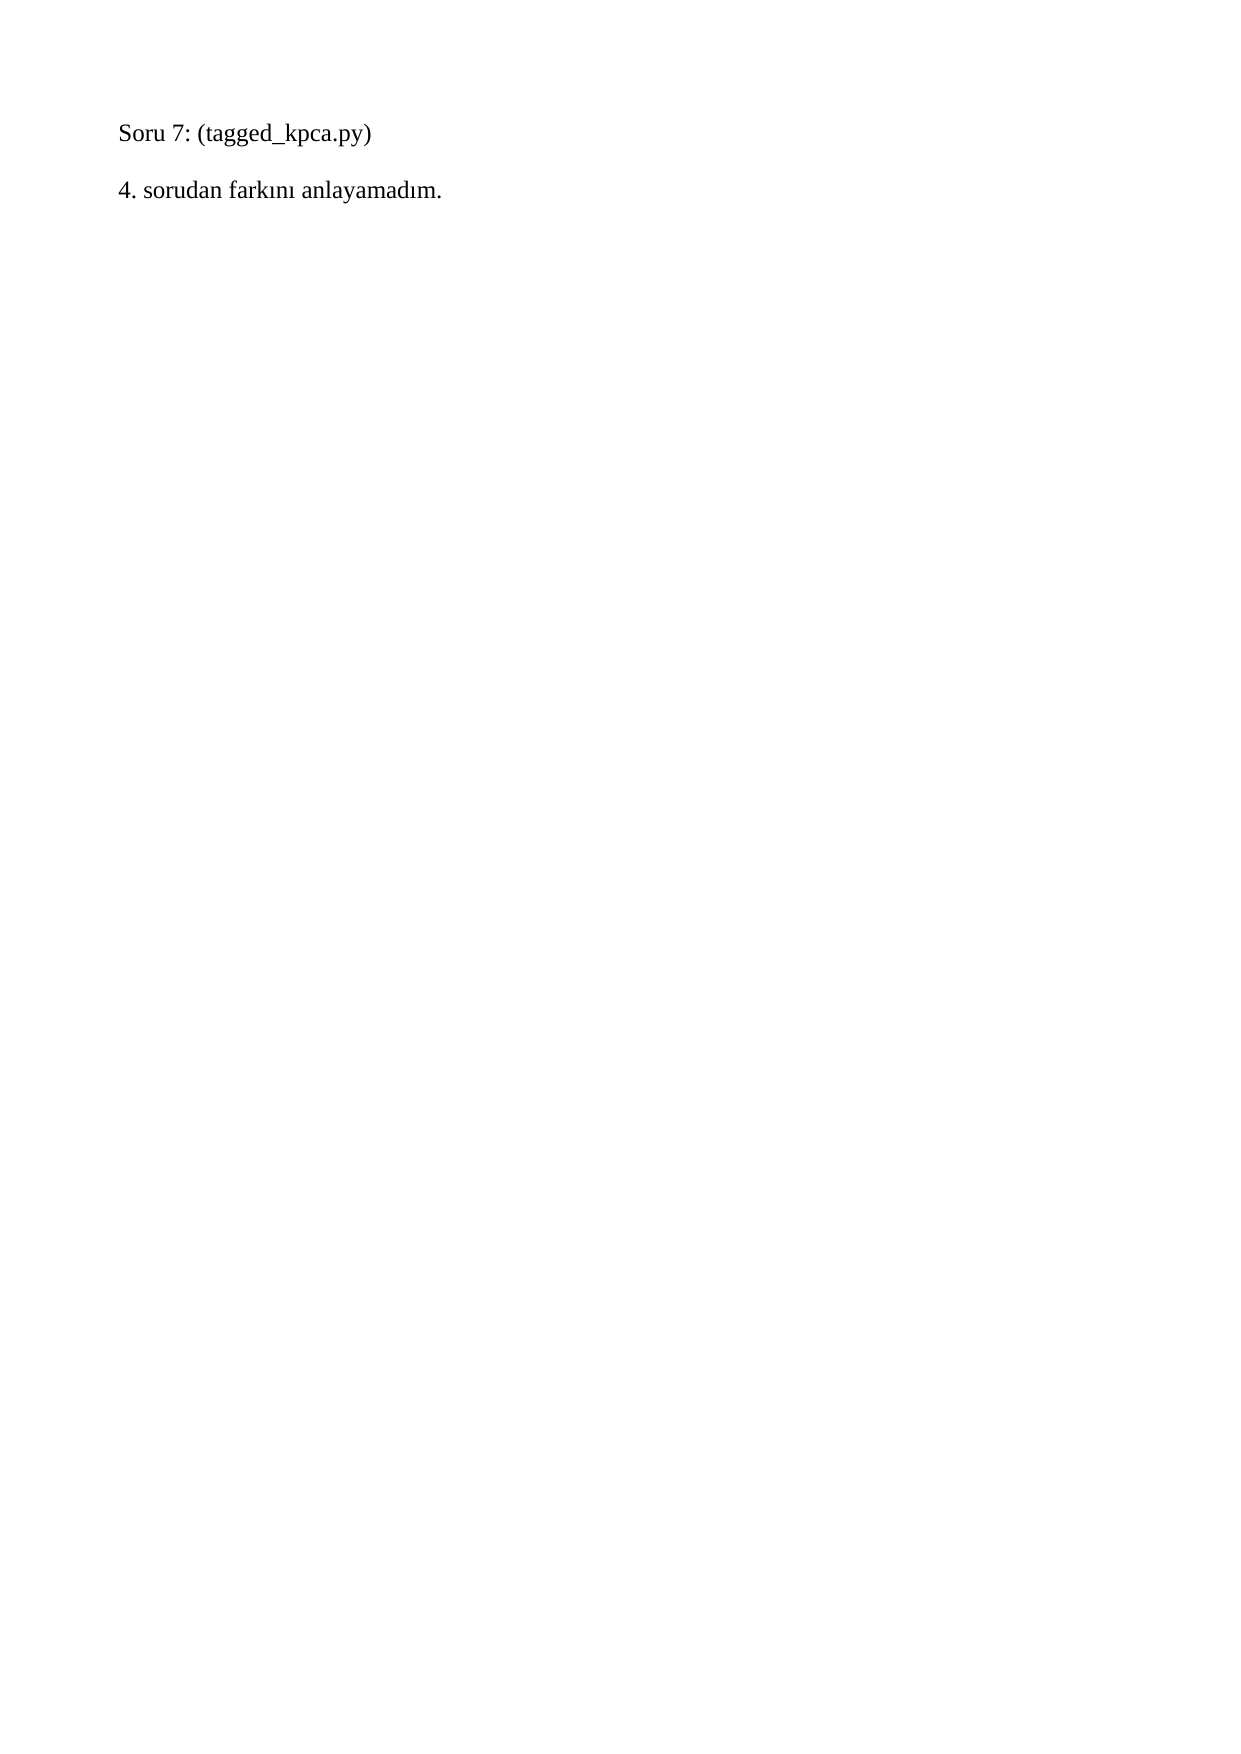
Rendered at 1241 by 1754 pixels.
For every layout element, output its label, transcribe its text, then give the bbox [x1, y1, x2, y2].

text Soru 7: (tagged_kpca.py) [118, 118, 1122, 147]
text 4. sorudan farkını anlayamadım. [118, 176, 1122, 204]
